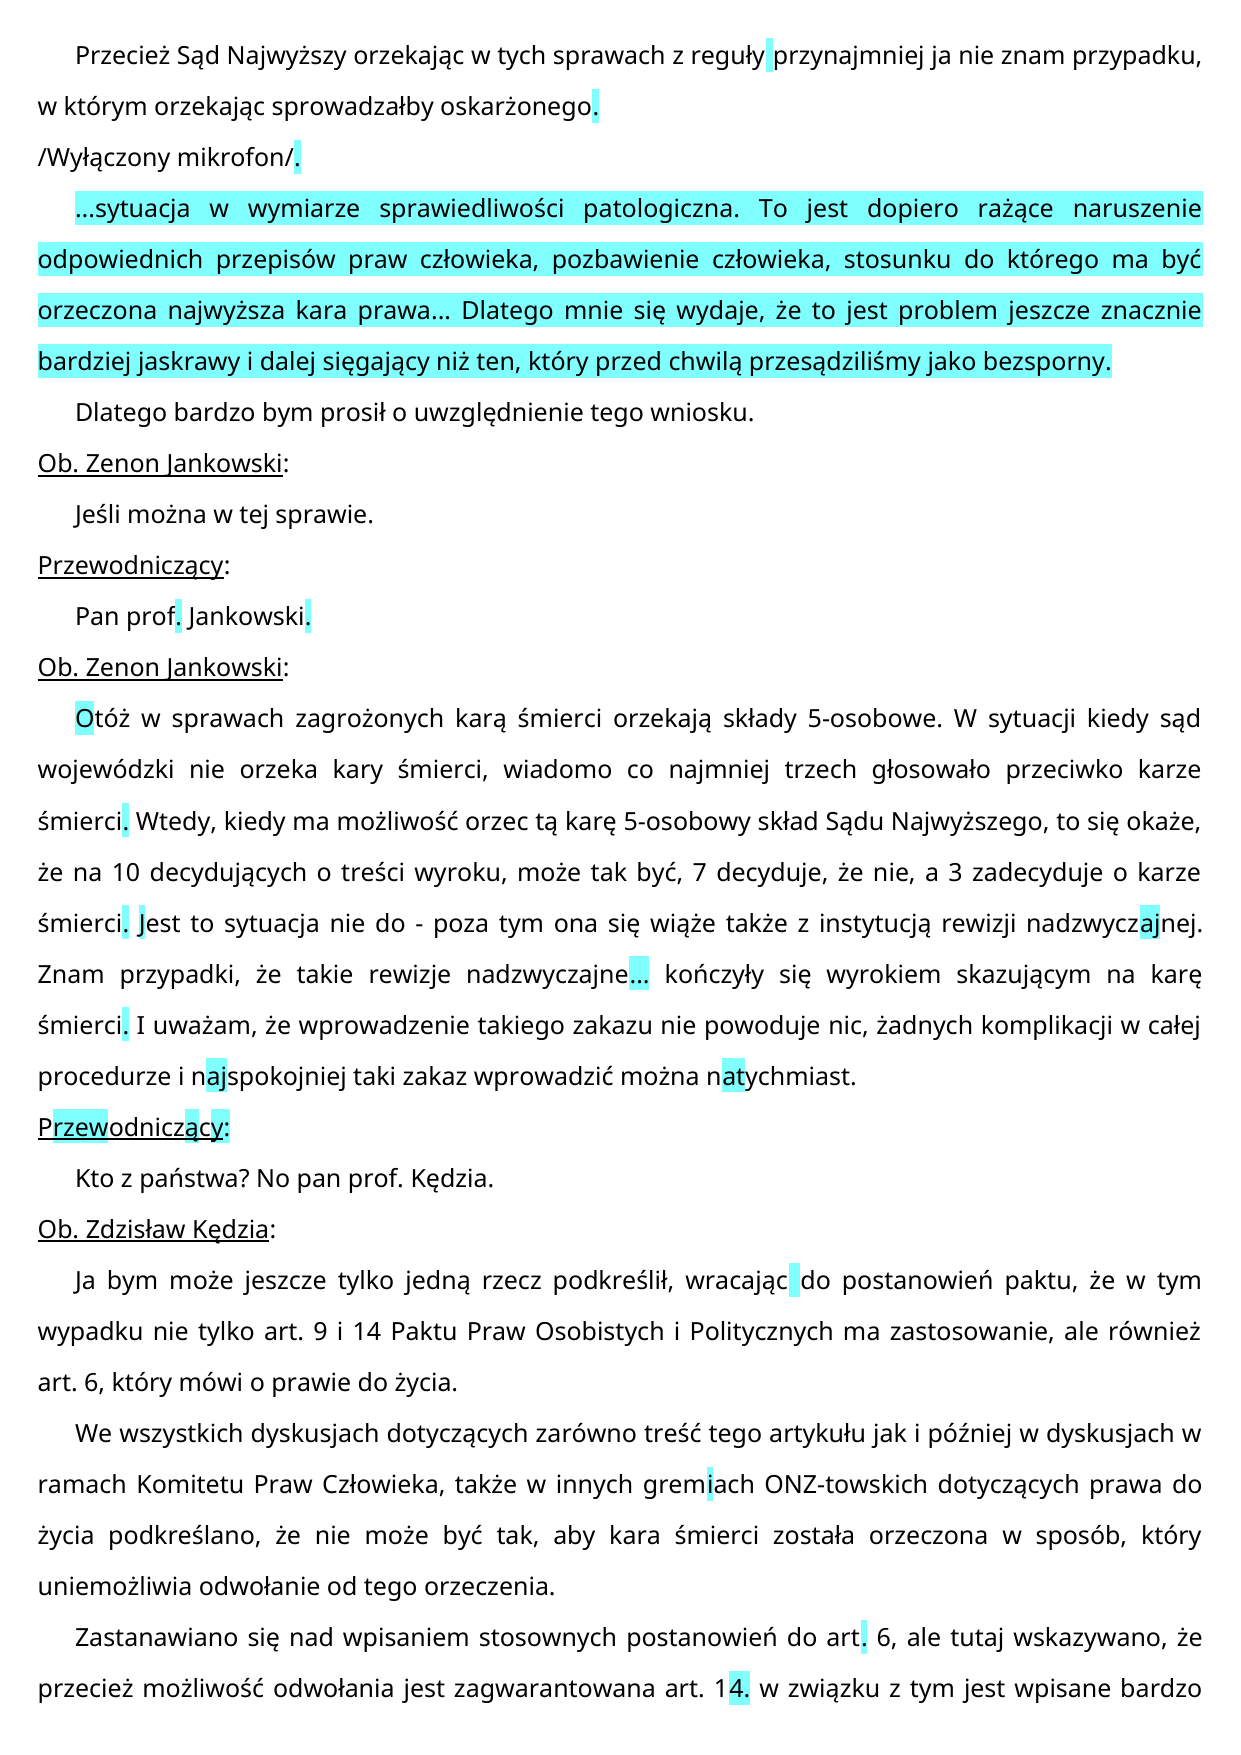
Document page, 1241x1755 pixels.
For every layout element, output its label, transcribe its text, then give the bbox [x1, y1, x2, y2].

text Ja bym może jeszcze tylko jedną rzecz podkreślił, wracając do postanowień paktu, że w tym wypadku nie tylko art. 9 i 14 Paktu Praw Osobistych i Politycznych ma zastosowanie, ale również art. 6, który mówi o prawie do życia. [37, 1262, 1203, 1399]
text Otóż w sprawach zagrożonych karą śmierci orzekają składy 5-osobowe. W sytuacji kiedy sąd wojewódzki nie orzeka kary śmierci, wiadomo co najmniej trzech głosowało przeciwko karze śmierci. Wtedy, kiedy ma możliwość orzec tą karę 5-osobowy skład Sądu Najwyższego, to się okaże, że na 10 decydujących o treści wyroku, może tak być, 7 decyduje, że nie, a 3 zadecyduje o karze śmierci. Jest to sytuacja nie do - poza tym ona się wiąże także z instytucją rewizji nadzwyczajnej. Znam przypadki, że takie rewizje nadzwyczajne... kończyły się wyrokiem skazującym na karę śmierci. I uważam, że wprowadzenie takiego zakazu nie powoduje nic, żadnych komplikacji w całej procedurze i najspokojniej taki zakaz wprowadzić można natychmiast. [37, 701, 1203, 1092]
text Przewodniczący: [37, 548, 1203, 582]
text Ob. Zenon Jankowski: [37, 650, 1203, 684]
text Zastanawiano się nad wpisaniem stosownych postanowień do art. 6, ale tutaj wskazywano, że przecież możliwość odwołania jest zagwarantowana art. 14. w związku z tym jest wpisane bardzo [37, 1620, 1203, 1705]
text Przecież Sąd Najwyższy orzekając w tych sprawach z reguły przynajmniej ja nie znam przypadku, w którym orzekając sprowadzałby oskarżonego. [37, 37, 1203, 123]
text We wszystkich dyskusjach dotyczących zarówno treść tego artykułu jak i później w dyskusjach w ramach Komitetu Praw Człowieka, także w innych gremiach ONZ-towskich dotyczących prawa do życia podkreślano, że nie może być tak, aby kara śmierci została orzeczona w sposób, który uniemożliwia odwołanie od tego orzeczenia. [37, 1416, 1203, 1603]
text Przewodniczący: [37, 1109, 1203, 1143]
text /Wyłączony mikrofon/. [37, 139, 1203, 174]
text Kto z państwa? No pan prof. Kędzia. [37, 1160, 1203, 1194]
text Ob. Zenon Jankowski: [37, 446, 1203, 480]
text Jeśli można w tej sprawie. [37, 497, 1203, 531]
text Ob. Zdzisław Kędzia: [37, 1211, 1203, 1246]
text Pan prof. Jankowski. [37, 599, 1203, 633]
text Dlatego bardzo bym prosił o uwzględnienie tego wniosku. [37, 395, 1203, 429]
text ...sytuacja w wymiarze sprawiedliwości patologiczna. To jest dopiero rażące naruszenie odpowiednich przepisów praw człowieka, pozbawienie człowieka, stosunku do którego ma być orzeczona najwyższa kara prawa... Dlatego mnie się wydaje, że to jest problem jeszcze znacznie bardziej jaskrawy i dalej sięgający niż ten, który przed chwilą przesądziliśmy jako bezsporny. [37, 191, 1203, 378]
